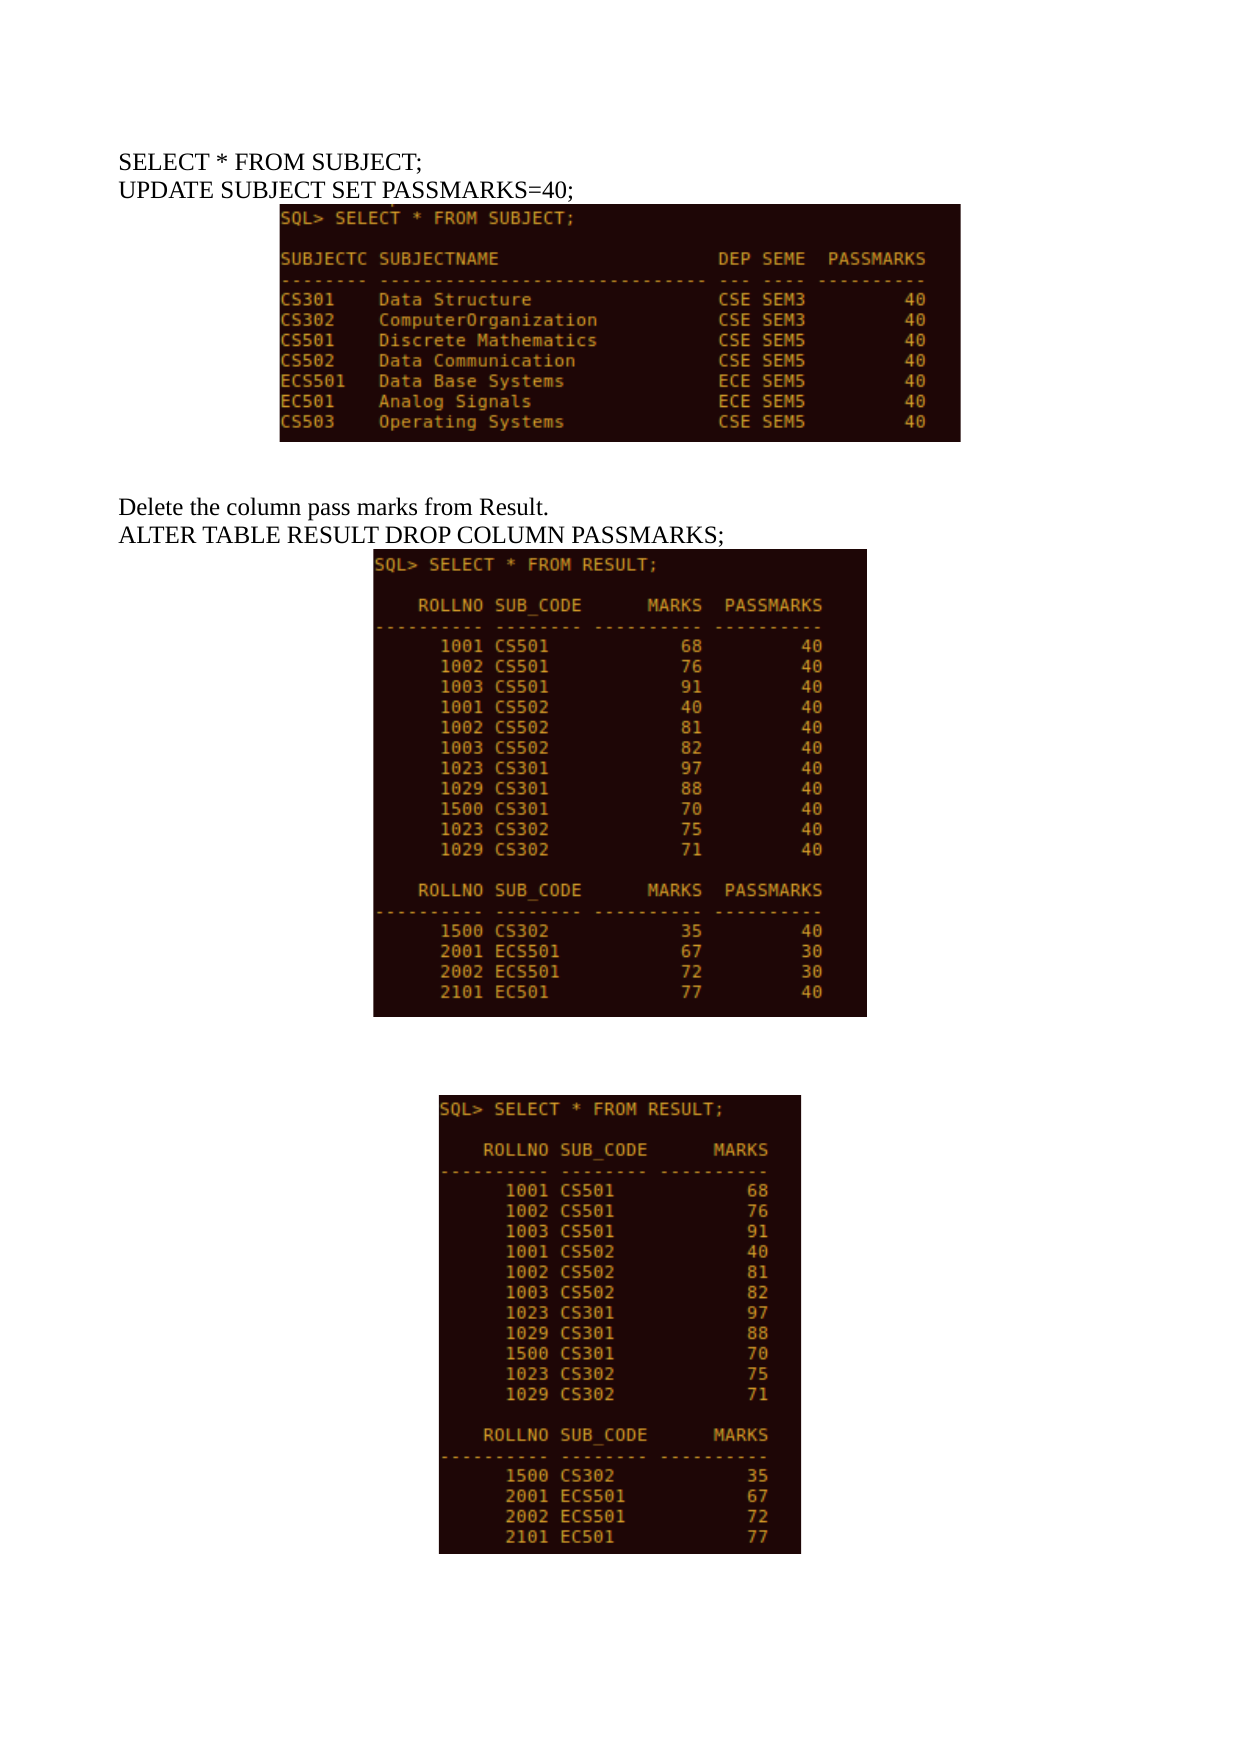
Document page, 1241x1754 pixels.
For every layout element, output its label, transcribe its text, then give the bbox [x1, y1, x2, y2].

text ALTER TABLE RESULT DROP COLUMN PASSMARKS; [118, 521, 1122, 549]
text SELECT * FROM SUBJECT; [118, 147, 1122, 176]
picture [438, 1095, 802, 1554]
picture [373, 549, 867, 1017]
picture [279, 204, 961, 442]
text Delete the column pass marks from Result. [118, 492, 1122, 521]
text UPDATE SUBJECT SET PASSMARKS=40; [118, 176, 1122, 204]
